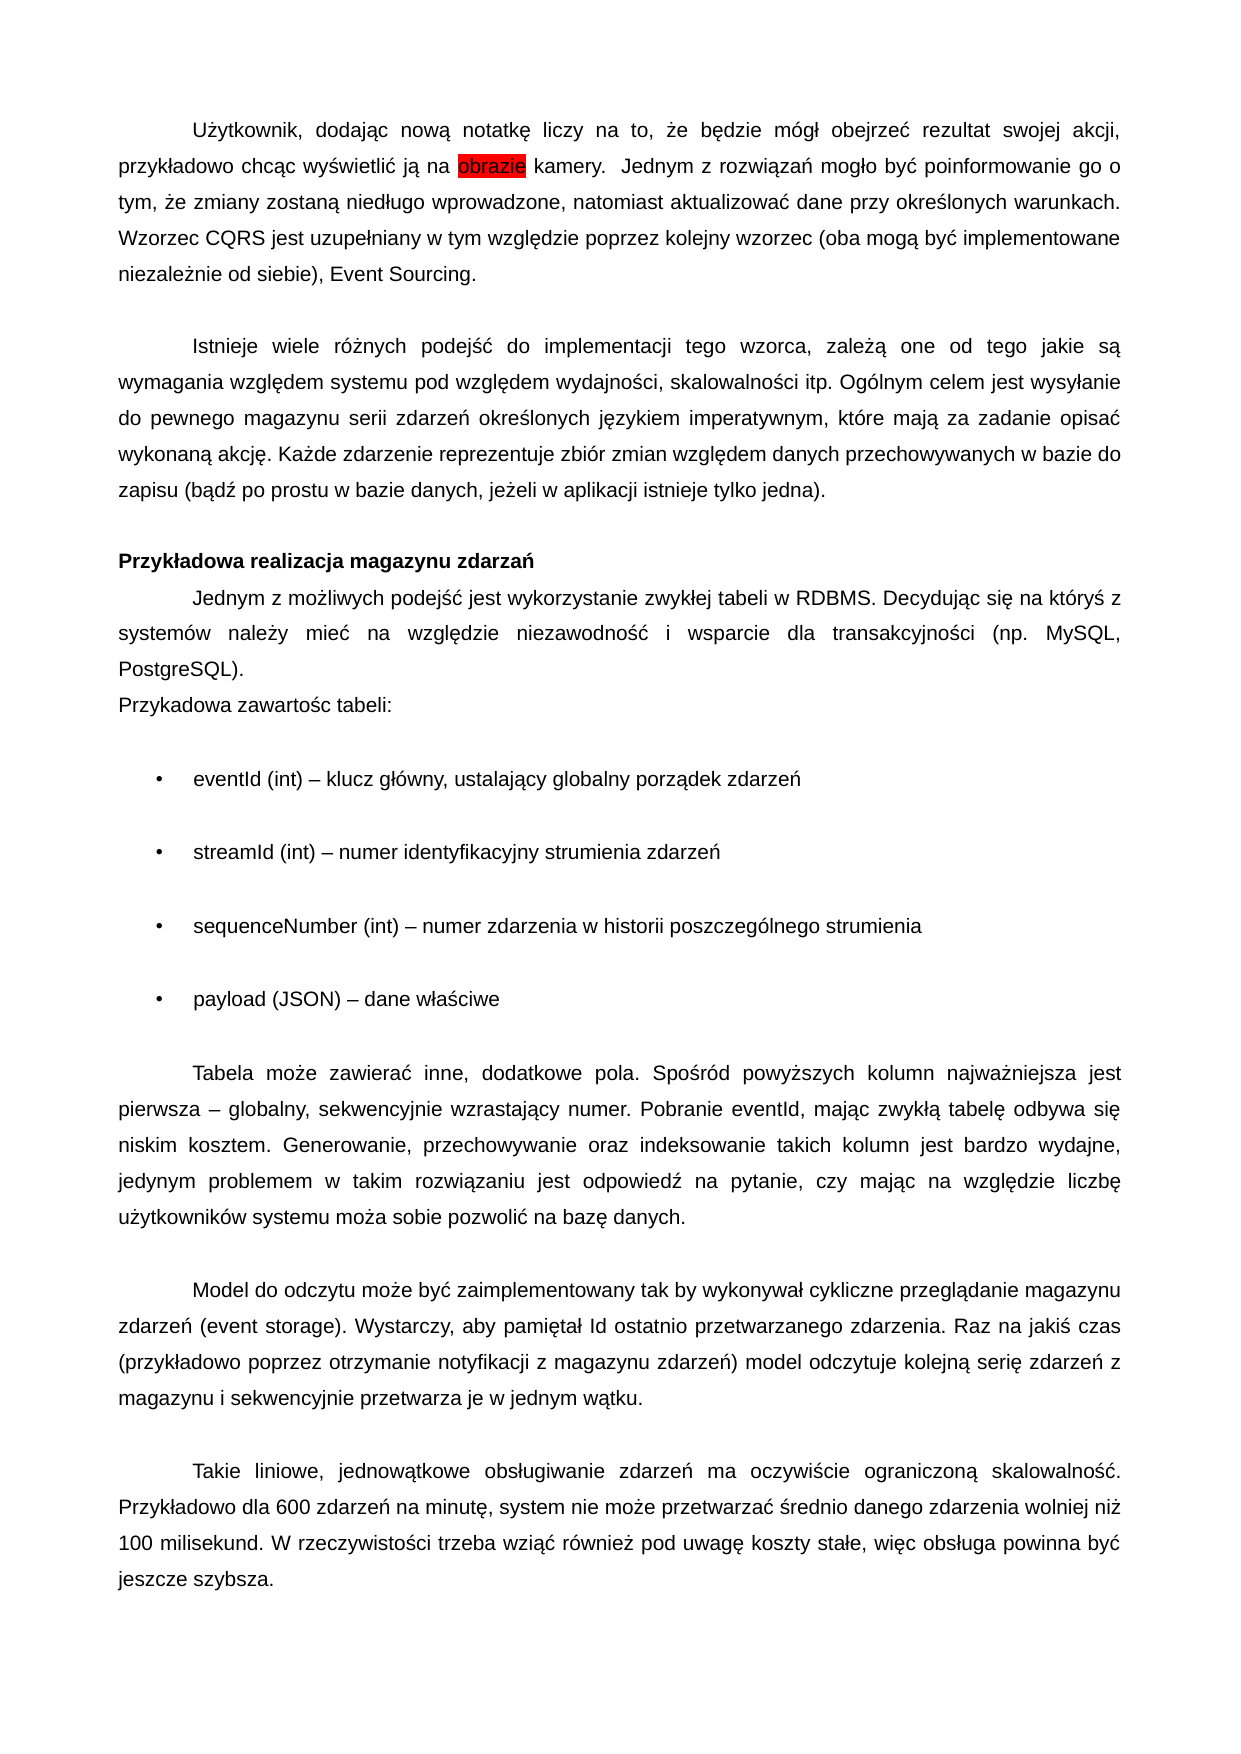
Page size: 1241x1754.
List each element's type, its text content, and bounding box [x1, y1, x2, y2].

text Model do odczytu może być zaimplementowany tak by wykonywał cykliczne przeglądanie magazynu zdarzeń (event storage). Wystarczy, aby pamiętał Id ostatnio przetwarzanego zdarzenia. Raz na jakiś czas (przykładowo poprzez otrzymanie notyfikacji z magazynu zdarzeń) model odczytuje kolejną serię zdarzeń z magazynu i sekwencyjnie przetwarza je w jednym wątku. [118, 1278, 1122, 1410]
list payload (JSON) – dane właściwe [156, 987, 1122, 1011]
text Takie liniowe, jednowątkowe obsługiwanie zdarzeń ma oczywiście ograniczoną skalowalność. Przykładowo dla 600 zdarzeń na minutę, system nie może przetwarzać średnio danego zdarzenia wolniej niż 100 milisekund. W rzeczywistości trzeba wziąć również pod uwagę koszty stałe, więc obsługa powinna być jeszcze szybsza. [118, 1459, 1122, 1591]
text Tabela może zawierać inne, dodatkowe pola. Spośród powyższych kolumn najważniejsza jest pierwsza – globalny, sekwencyjnie wzrastający numer. Pobranie eventId, mając zwykłą tabelę odbywa się niskim kosztem. Generowanie, przechowywanie oraz indeksowanie takich kolumn jest bardzo wydajne, jedynym problemem w takim rozwiązaniu jest odpowiedź na pytanie, czy mając na względzie liczbę użytkowników systemu moża sobie pozwolić na bazę danych. [118, 1061, 1122, 1228]
list eventId (int) – klucz główny, ustalający globalny porządek zdarzeń [156, 767, 1122, 791]
text Istnieje wiele różnych podejść do implementacji tego wzorca, zależą one od tego jakie są wymagania względem systemu pod względem wydajności, skalowalności itp. Ogólnym celem jest wysyłanie do pewnego magazynu serii zdarzeń określonych językiem imperatywnym, które mają za zadanie opisać wykonaną akcję. Każde zdarzenie reprezentuje zbiór zmian względem danych przechowywanych w bazie do zapisu (bądź po prostu w bazie danych, jeżeli w aplikacji istnieje tylko jedna). [118, 334, 1122, 501]
text Użytkownik, dodając nową notatkę liczy na to, że będzie mógł obejrzeć rezultat swojej akcji, przykładowo chcąc wyświetlić ją na obrazie kamery. Jednym z rozwiązań mogło być poinformowanie go o tym, że zmiany zostaną niedługo wprowadzone, natomiast aktualizować dane przy określonych warunkach. Wzorzec CQRS jest uzupełniany w tym względzie poprzez kolejny wzorzec (oba mogą być implementowane niezależnie od siebie), Event Sourcing. [118, 118, 1122, 286]
text Przykładowa realizacja magazynu zdarzań [118, 549, 1122, 573]
text Przykadowa zawartośc tabeli: [118, 693, 1122, 717]
list sequenceNumber (int) – numer zdarzenia w historii poszczególnego strumienia [156, 914, 1122, 938]
list streamId (int) – numer identyfikacyjny strumienia zdarzeń [156, 840, 1122, 864]
text Jednym z możliwych podejść jest wykorzystanie zwykłej tabeli w RDBMS. Decydując się na któryś z systemów należy mieć na względzie niezawodność i wsparcie dla transakcyjności (np. MySQL, PostgreSQL). [118, 585, 1122, 681]
